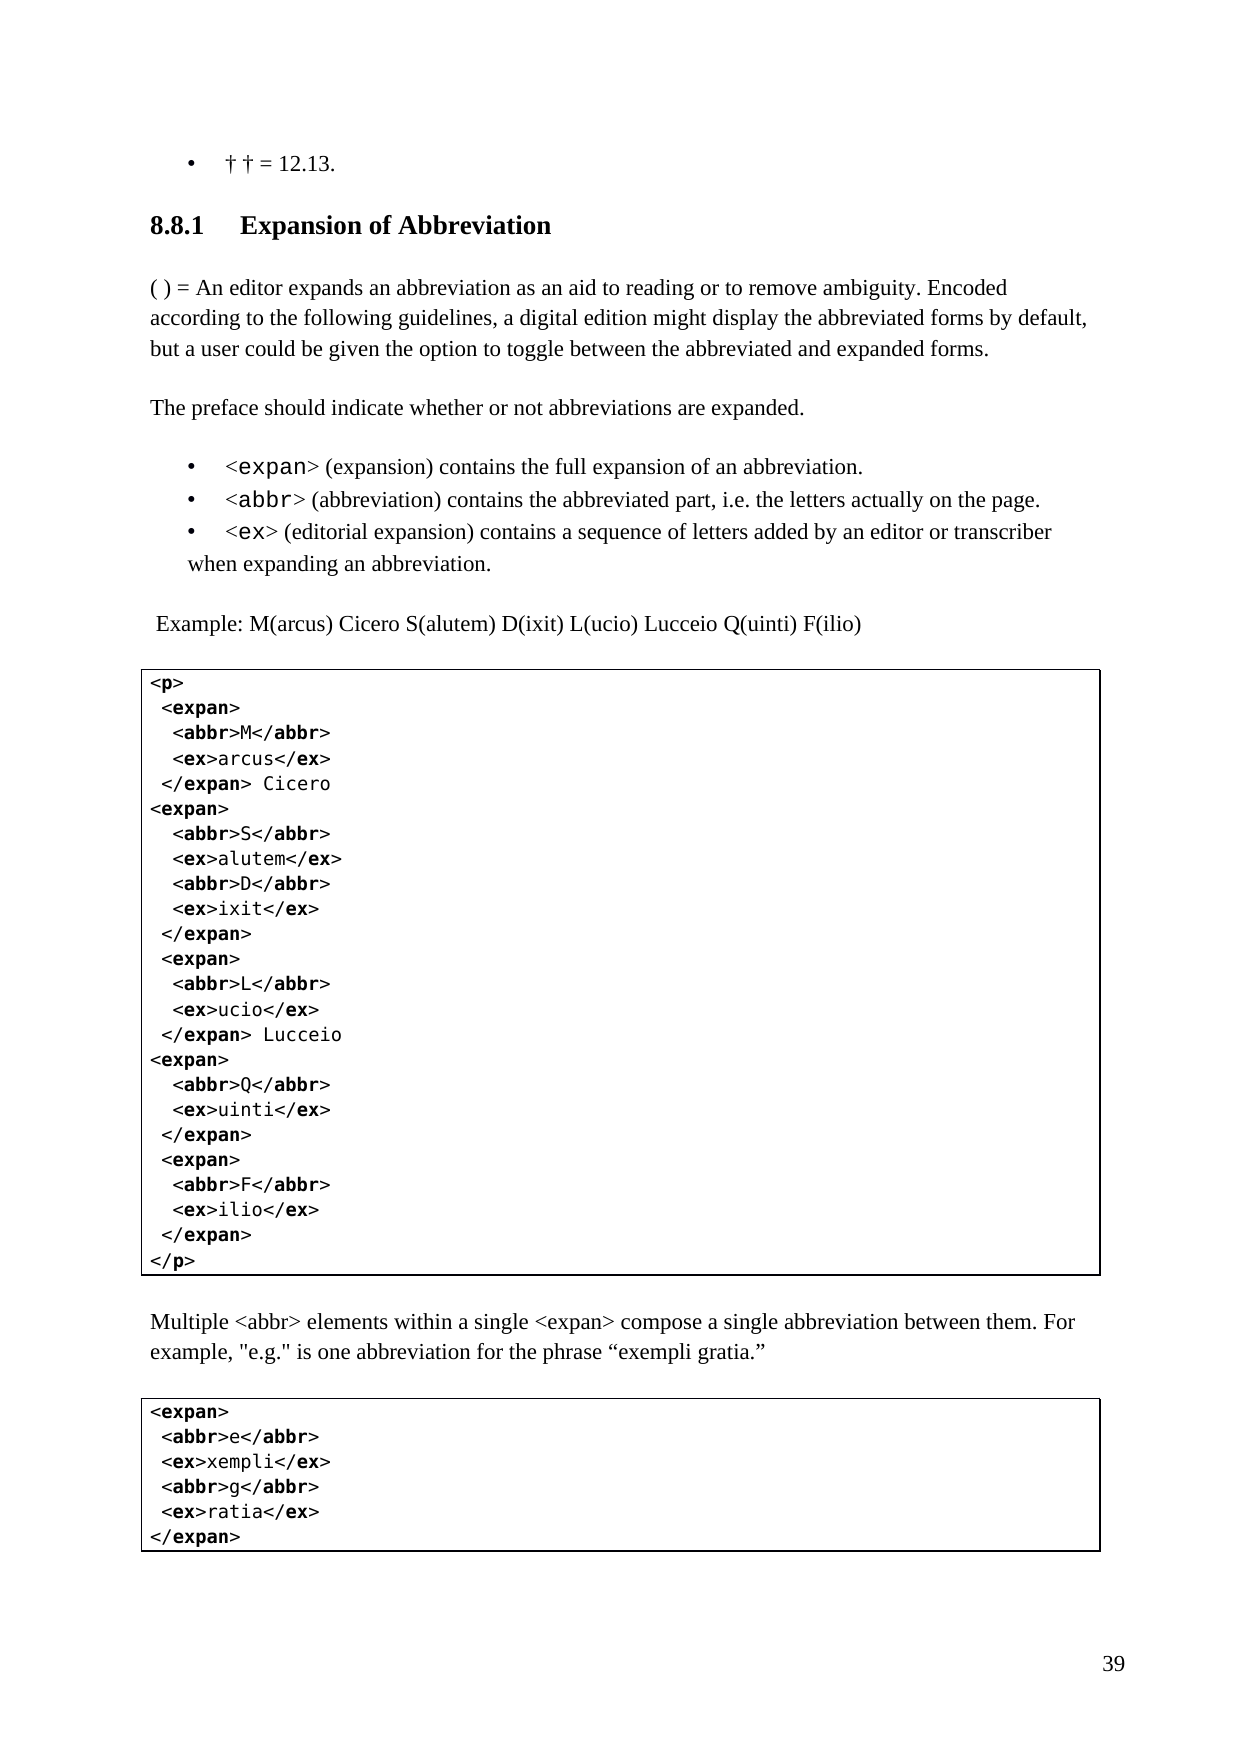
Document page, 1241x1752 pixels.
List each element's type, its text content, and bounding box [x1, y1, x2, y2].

list <abbr> (abbreviation) contains the abbreviated part, i.e. the letters actually on the page. [187, 486, 1090, 514]
text <expan> <abbr>e</abbr> <ex>xempli</ex> <abbr>g</abbr> <ex>ratia</ex> </expan> [142, 1399, 1099, 1550]
text Multiple <abbr> elements within a single <expan> compose a single abbreviation between them. For example, "e.g." is one abbreviation for the phrase “exempli gratia.” [150, 1308, 1090, 1364]
text Example: M(arcus) Cicero S(alutem) D(ixit) L(ucio) Lucceio Q(uinti) F(ilio) [150, 610, 1090, 636]
list † † = 12.13. [187, 150, 1090, 176]
list <expan> (expansion) contains the full expansion of an abbreviation. [187, 453, 1090, 482]
text ( ) = An editor expands an abbreviation as an aid to reading or to remove ambiguity. Encoded according to the following guidelines, a digital edition might display the abbreviated forms by default, but a user could be given the option to toggle between the abbreviated and expanded forms. [150, 274, 1090, 361]
list <ex> (editorial expansion) contains a sequence of letters added by an editor or transcriber when expanding an abbreviation. [187, 518, 1090, 577]
text <p> <expan> <abbr>M</abbr> <ex>arcus</ex> </expan> Cicero <expan> <abbr>S</abbr> <ex>alutem</ex> <abbr>D</abbr> <ex>ixit</ex> </expan> <expan> <abbr>L</abbr> <ex>ucio</ex> </expan> Lucceio <expan> <abbr>Q</abbr> <ex>uinti</ex> </expan> <expan> <abbr>F</abbr> <ex>ilio</ex> </expan> </p> [142, 670, 1099, 1274]
subtitle Expansion of Abbreviation [150, 209, 1090, 241]
text The preface should indicate whether or not abbreviations are expanded. [150, 394, 1090, 420]
